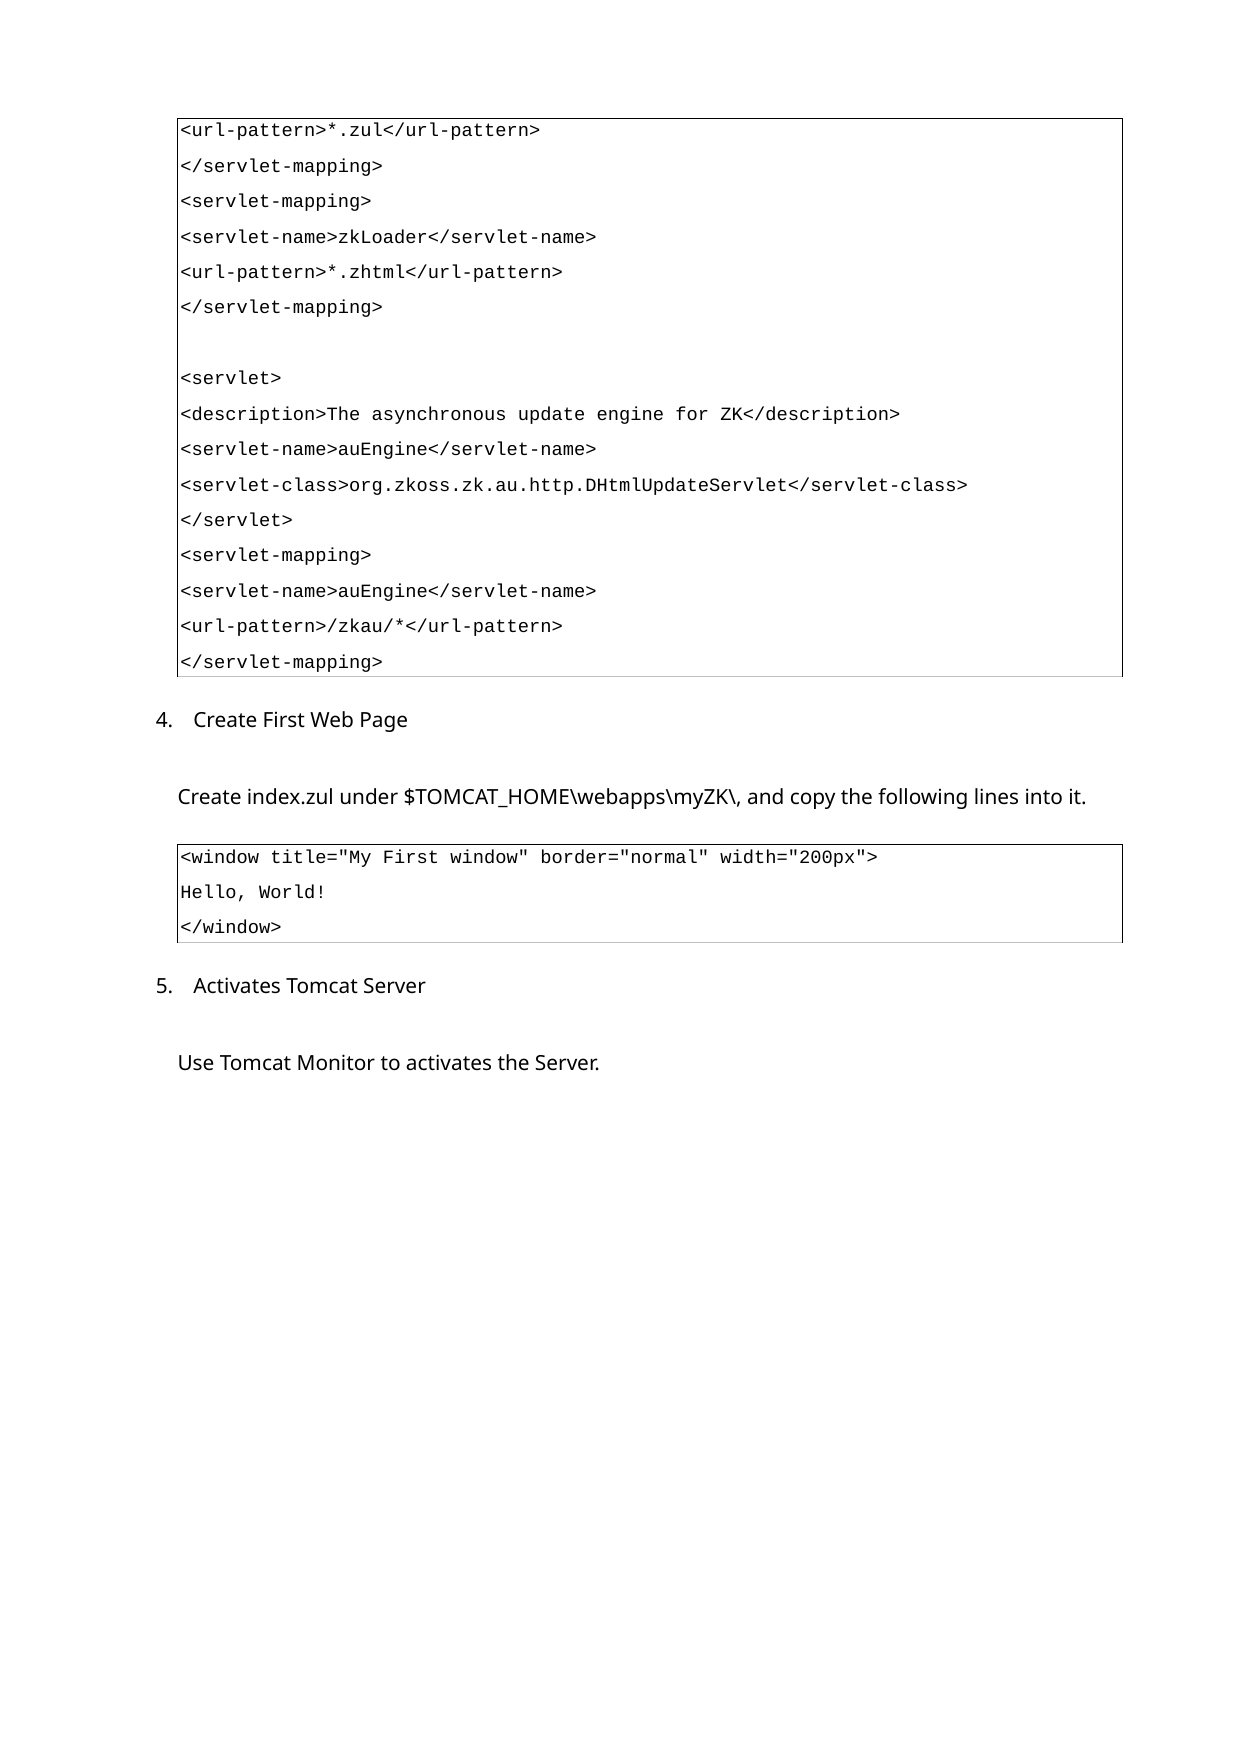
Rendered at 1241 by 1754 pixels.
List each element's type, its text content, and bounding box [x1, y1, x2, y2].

text Create index.zul under $TOMCAT_HOME\webapps\myZK\, and copy the following lines into it. [177, 782, 1122, 811]
text Use Tomcat Monitor to activates the Server. [177, 1048, 1122, 1077]
text <servlet-mapping> [178, 543, 1122, 567]
text <servlet-name>auEngine</servlet-name> [178, 578, 1122, 603]
text <description>The asynchronous update engine for ZK</description> [178, 401, 1122, 426]
list Create First Web Page [156, 706, 1122, 734]
text <servlet-class>org.zkoss.zk.au.http.DHtmlUpdateServlet</servlet-class> [178, 472, 1122, 497]
text </servlet-mapping> [178, 295, 1122, 319]
text </servlet-mapping> [178, 649, 1122, 676]
text <url-pattern>/zkau/*</url-pattern> [178, 614, 1122, 638]
text <servlet-mapping> [178, 189, 1122, 213]
text <window title="My First window" border="normal" width="200px"> [178, 845, 1122, 869]
text <url-pattern>*.zhtml</url-pattern> [178, 260, 1122, 284]
text <servlet-name>zkLoader</servlet-name> [178, 224, 1122, 249]
text <servlet> [178, 366, 1122, 390]
text </servlet> [178, 508, 1122, 532]
text </servlet-mapping> [178, 153, 1122, 178]
text </window> [178, 915, 1122, 942]
text Hello, World! [178, 880, 1122, 904]
list Activates Tomcat Server [156, 971, 1122, 1000]
text <servlet-name>auEngine</servlet-name> [178, 437, 1122, 461]
text <url-pattern>*.zul</url-pattern> [178, 119, 1122, 142]
